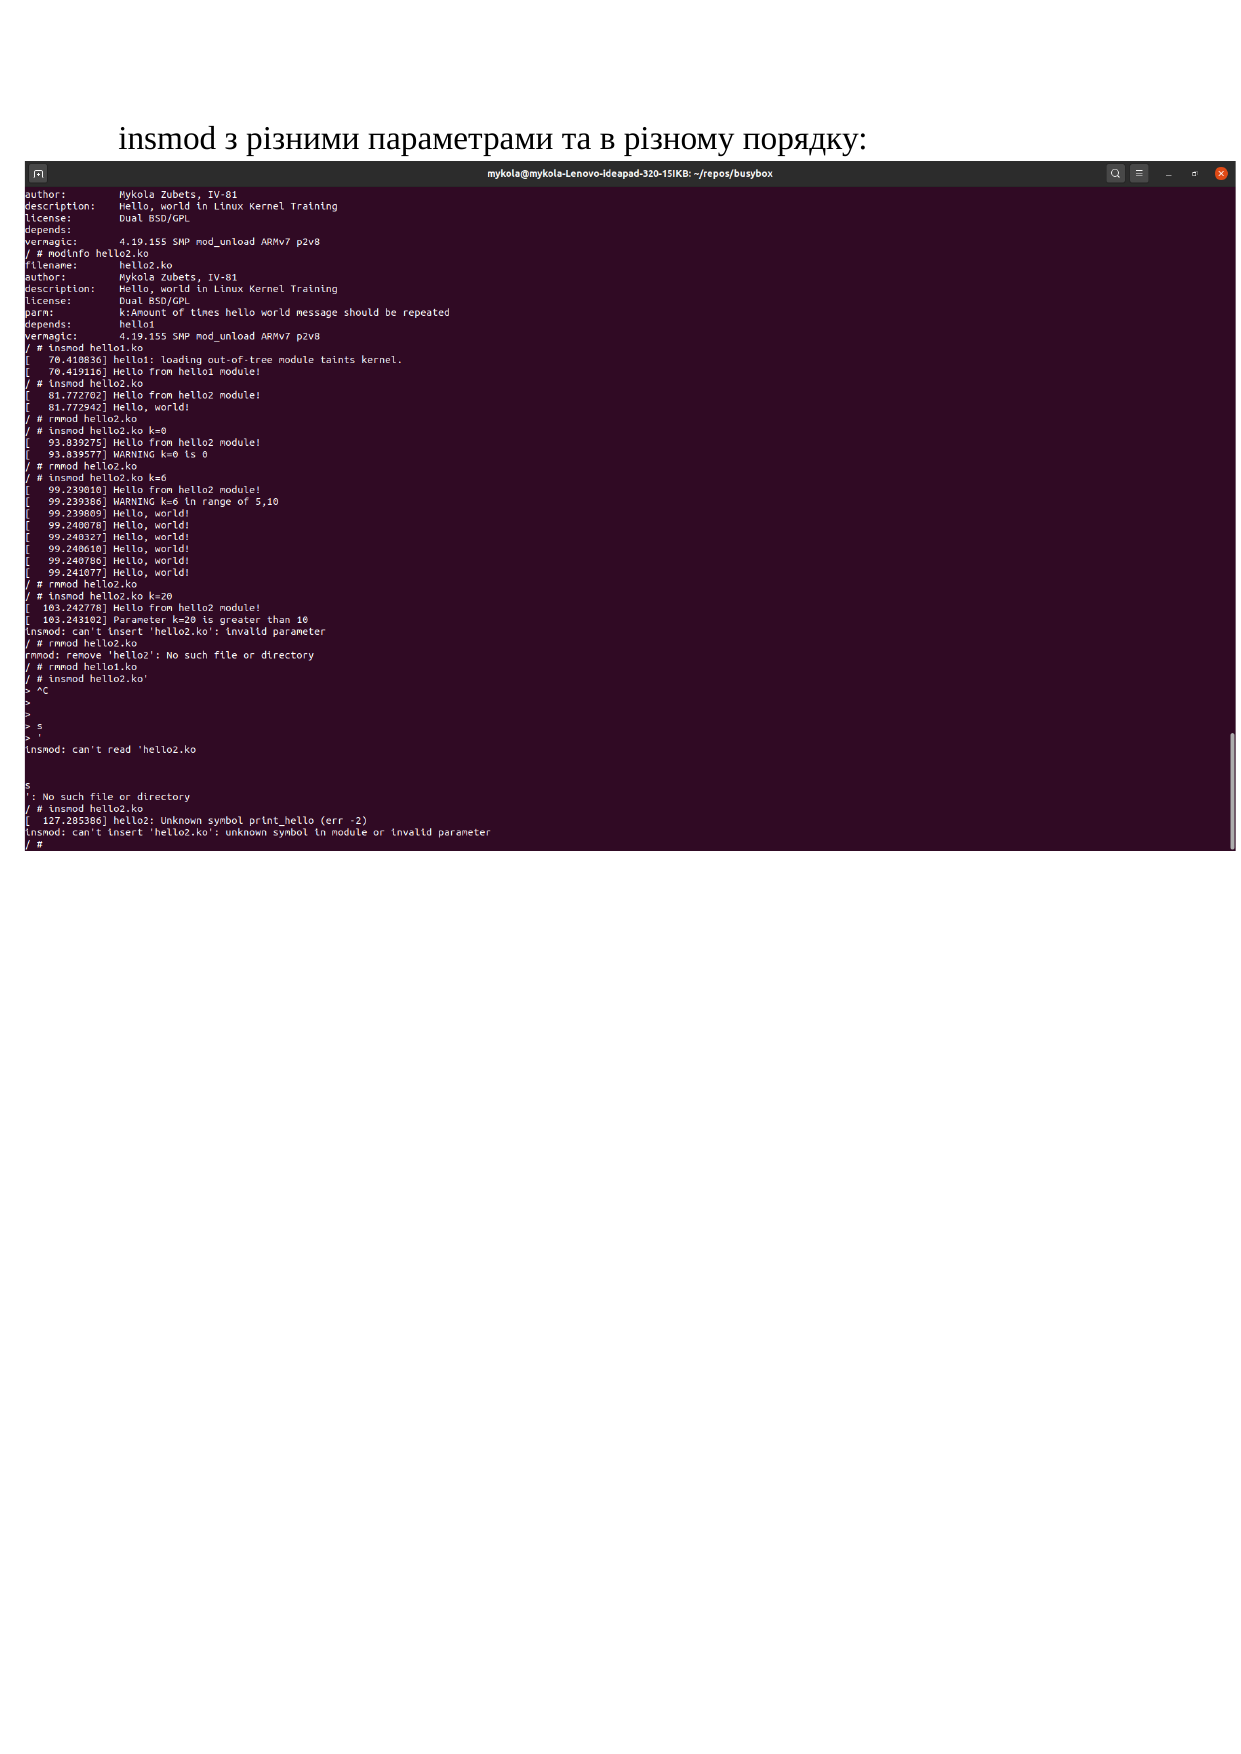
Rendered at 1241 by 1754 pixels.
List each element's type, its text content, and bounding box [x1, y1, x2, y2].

picture [24, 161, 1236, 851]
text insmod з різними параметрами та в різному порядку: [118, 118, 1122, 156]
